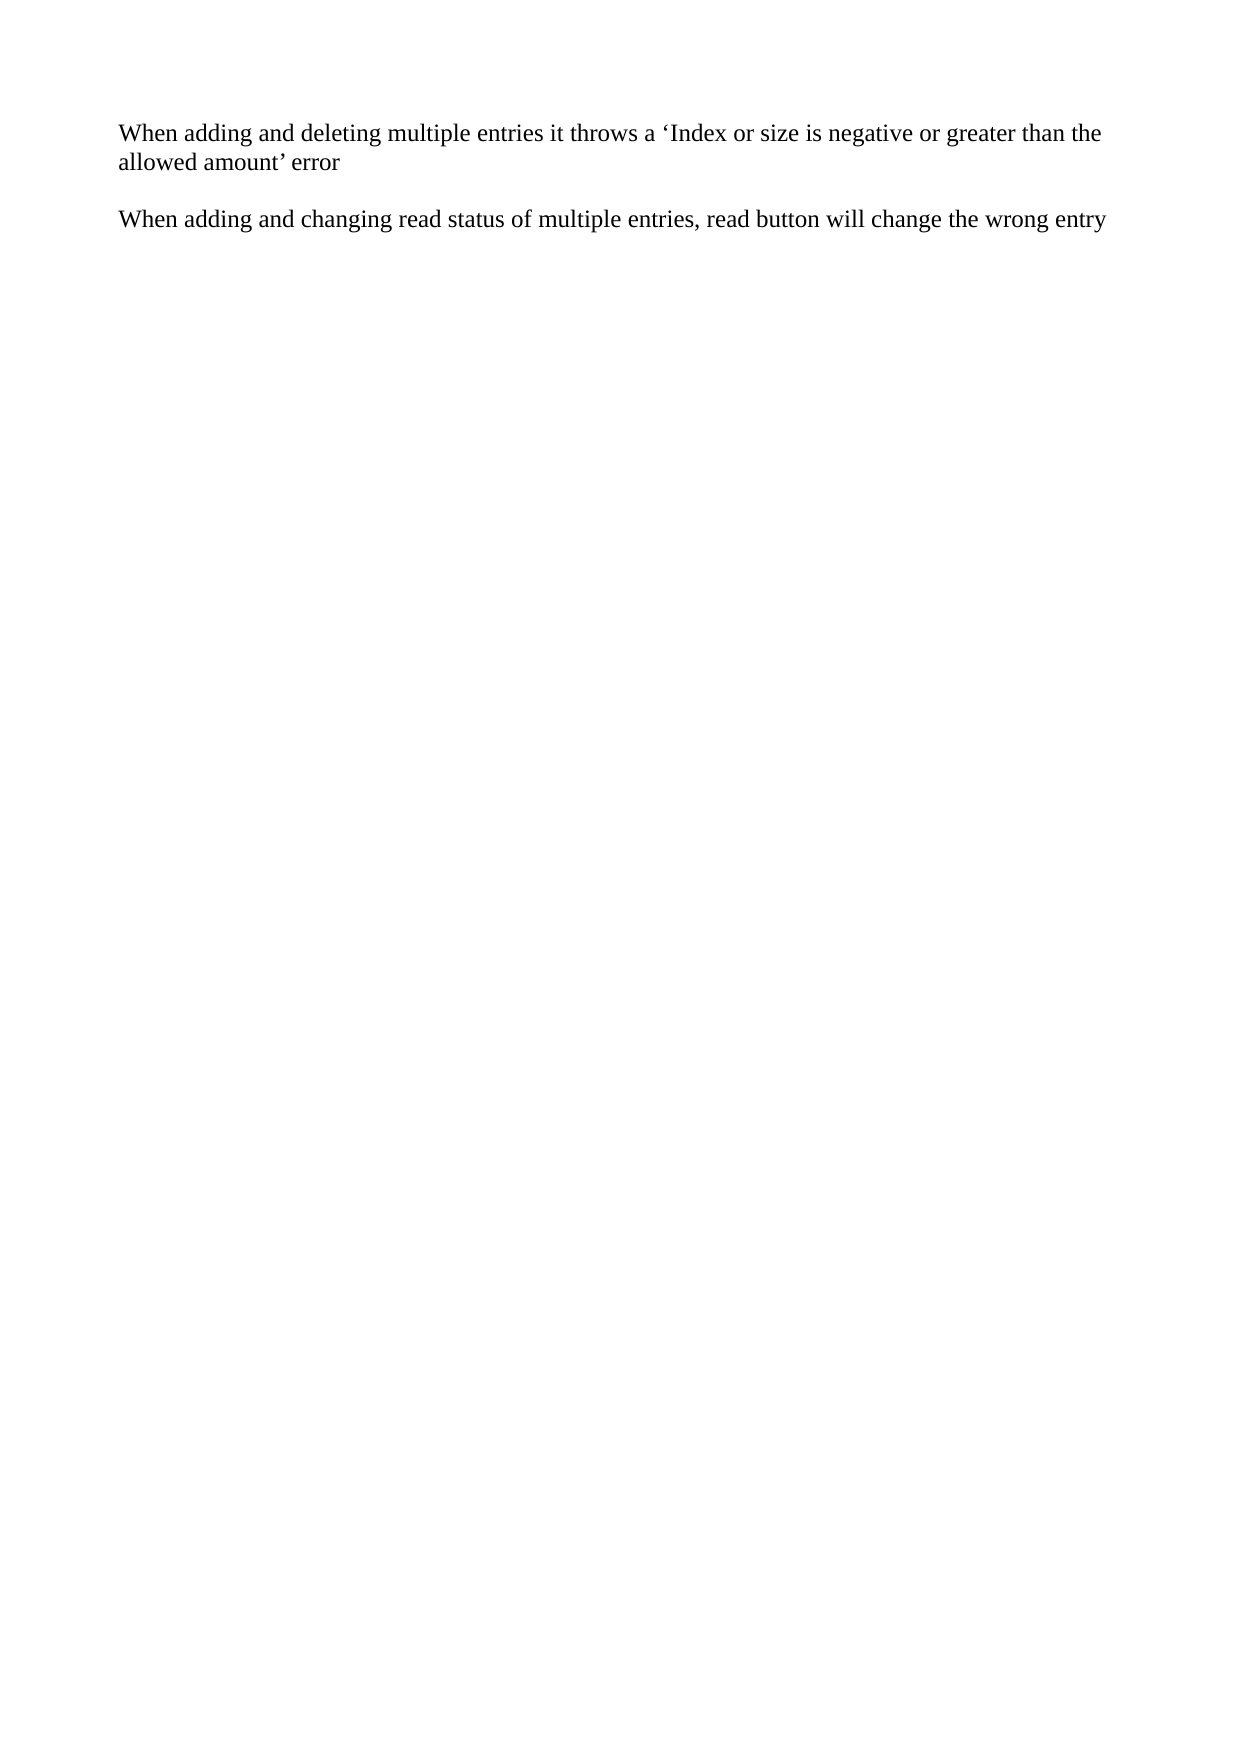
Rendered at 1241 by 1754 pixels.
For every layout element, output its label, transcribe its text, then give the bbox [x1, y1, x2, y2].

text When adding and changing read status of multiple entries, read button will change the wrong entry [118, 204, 1122, 233]
text When adding and deleting multiple entries it throws a ‘Index or size is negative or greater than the allowed amount’ error [118, 118, 1122, 176]
